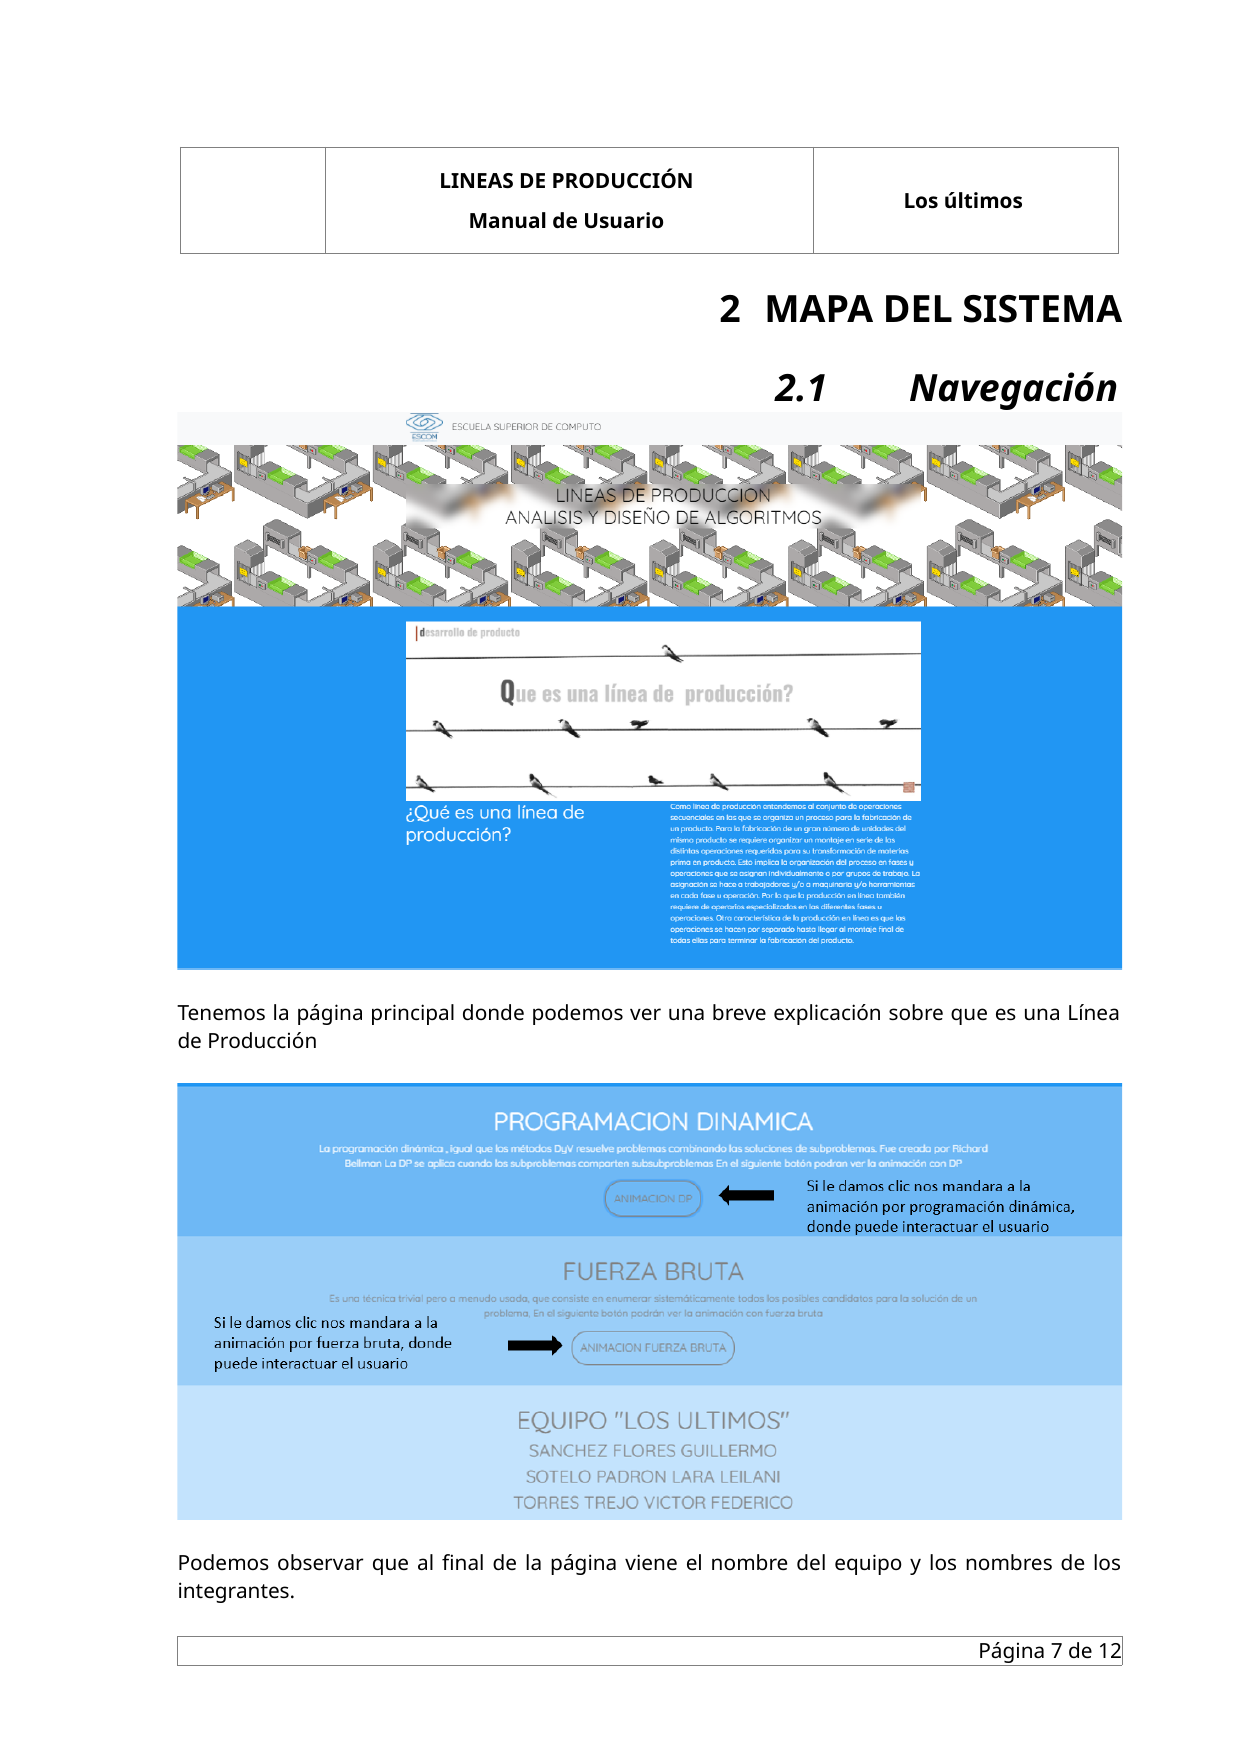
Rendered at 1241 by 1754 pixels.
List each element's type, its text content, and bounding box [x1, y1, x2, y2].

subtitle Navegación [177, 361, 1122, 412]
picture [177, 1083, 1123, 1520]
text Podemos observar que al final de la página viene el nombre del equipo y los nombres de los integrantes. [177, 1548, 1122, 1604]
picture [177, 412, 1123, 970]
subtitle MAPA DEL SISTEMA [177, 282, 1122, 333]
text Tenemos la página principal donde podemos ver una breve explicación sobre que es una Línea de Producción [177, 998, 1122, 1055]
